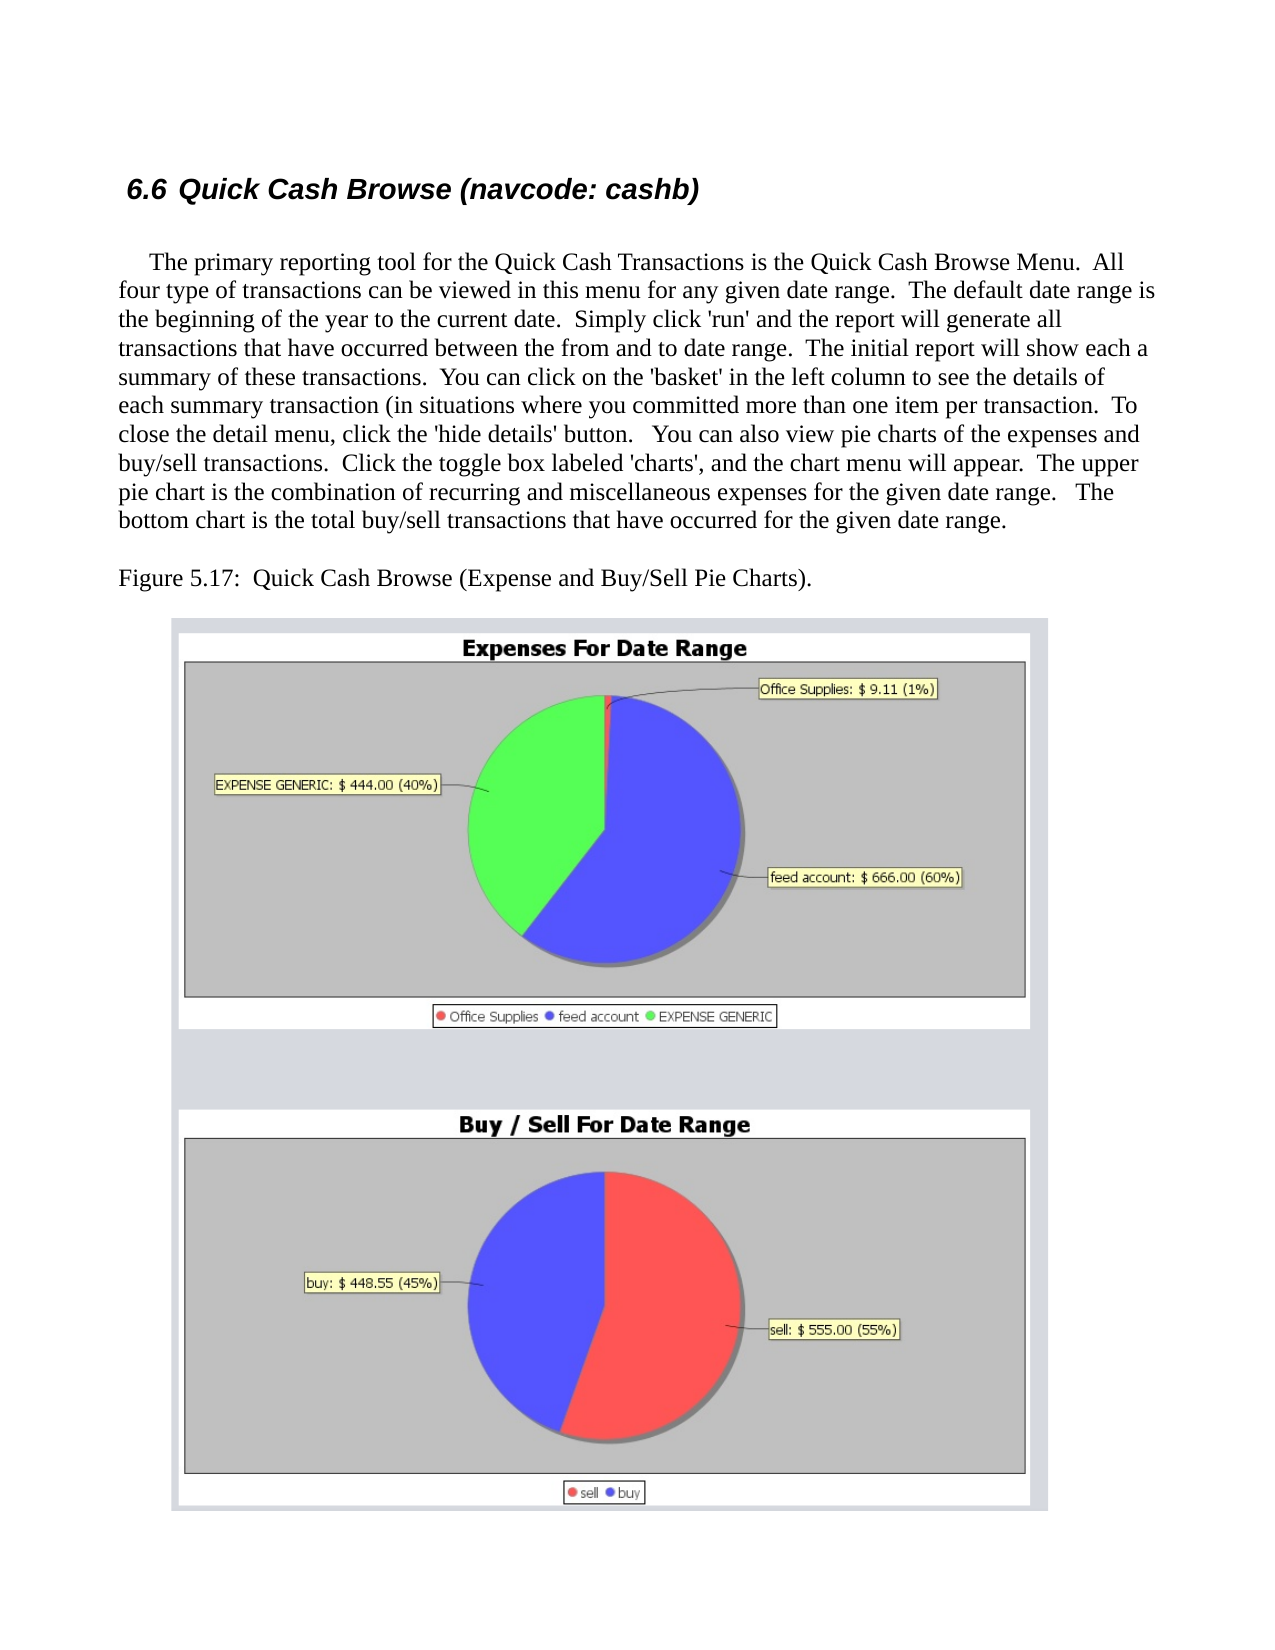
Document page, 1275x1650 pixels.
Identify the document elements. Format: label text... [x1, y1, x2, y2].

text The primary reporting tool for the Quick Cash Transactions is the Quick Cash Browse Menu. All four type of transactions can be viewed in this menu for any given date range. The default date range is the beginning of the year to the current date. Simply click 'run' and the report will generate all transactions that have occurred between the from and to date range. The initial report will show each a summary of these transactions. You can click on the 'basket' in the left column to see the details of each summary transaction (in situations where you committed more than one item per transaction. To close the detail menu, click the 'hide details' button. You can also view pie charts of the expenses and buy/sell transactions. Click the toggle box labeled 'charts', and the chart menu will appear. The upper pie chart is the combination of recurring and miscellaneous expenses for the given date range. The bottom chart is the total buy/sell transactions that have occurred for the given date range. [118, 247, 1157, 534]
text Figure 5.17: Quick Cash Browse (Expense and Buy/Sell Pie Charts). [118, 563, 1157, 592]
subtitle Quick Cash Browse (navcode: cashb) [118, 172, 1157, 205]
picture [171, 618, 1049, 1511]
